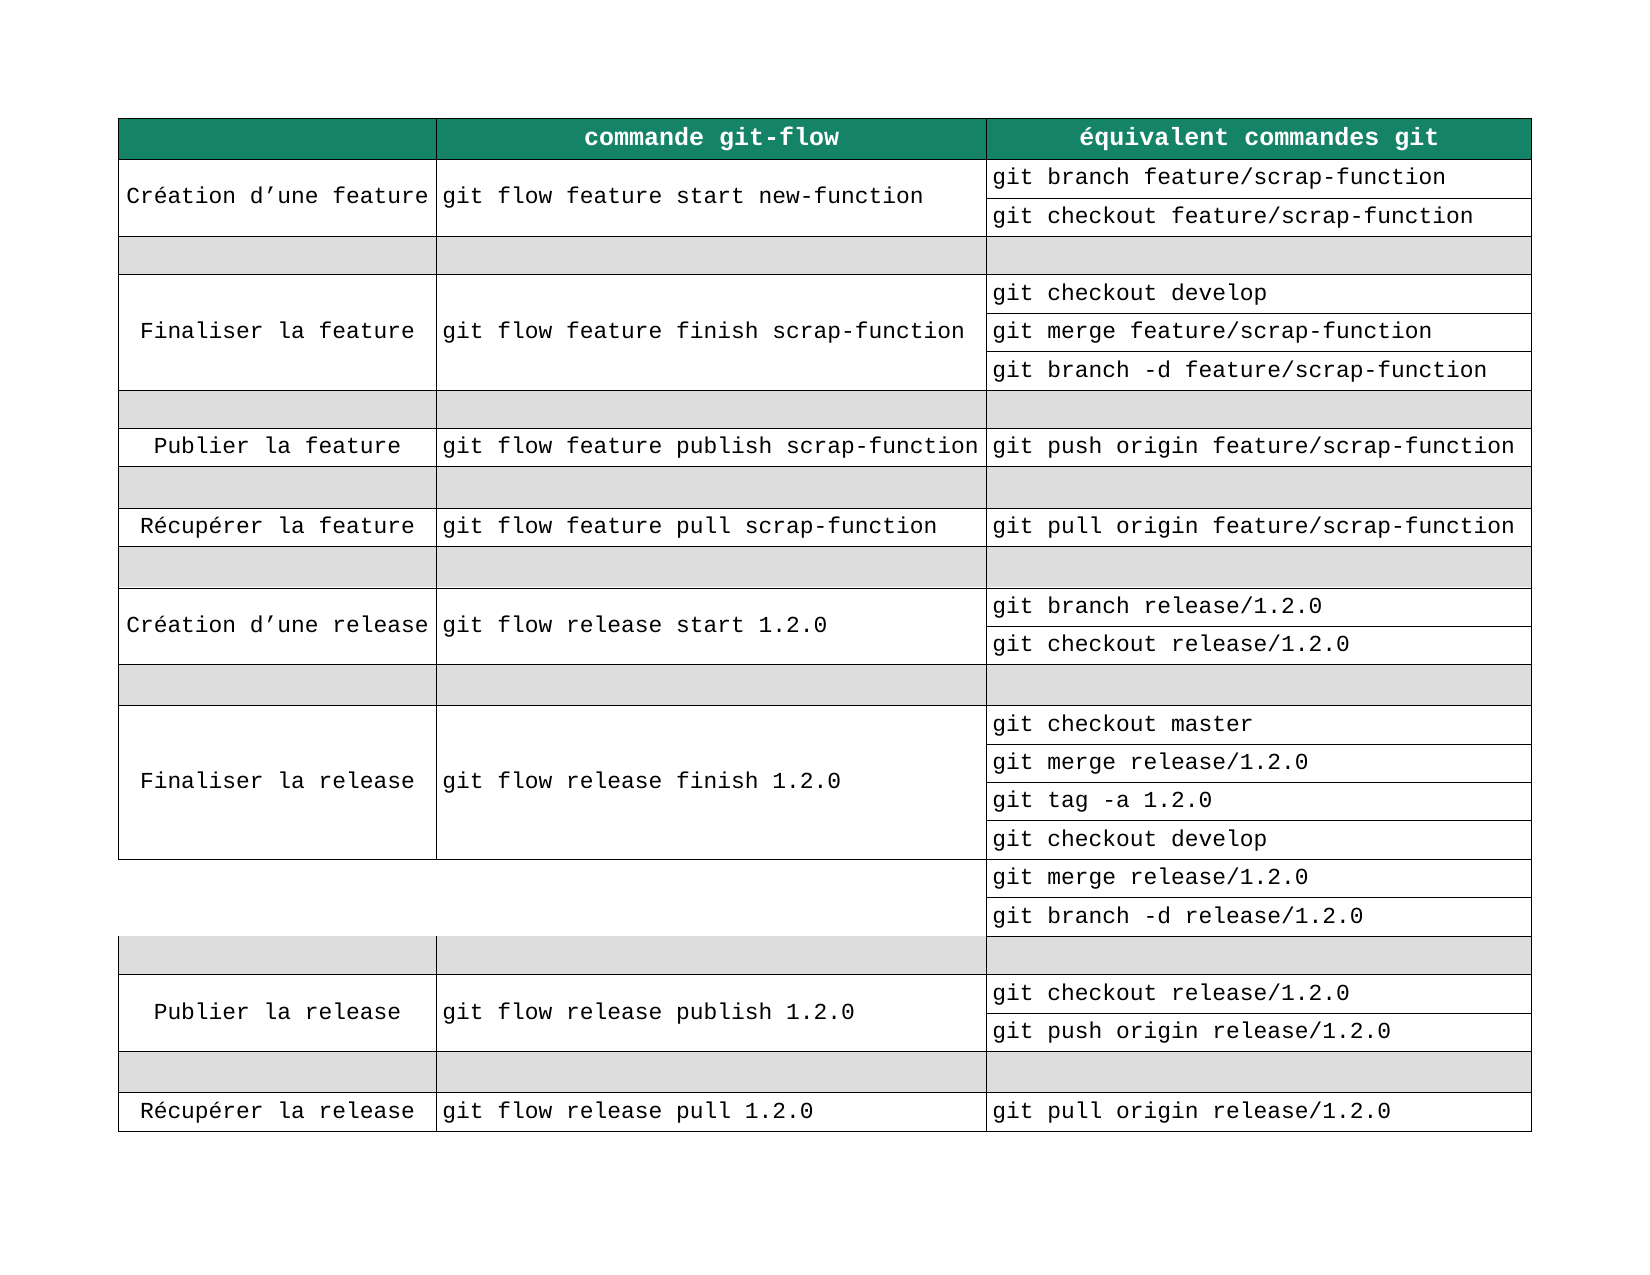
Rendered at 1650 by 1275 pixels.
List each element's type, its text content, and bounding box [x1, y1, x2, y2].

table_header commande git-flow [437, 119, 986, 159]
table_cell git checkout master [987, 706, 1531, 743]
table_header [119, 119, 436, 159]
table_cell [437, 467, 986, 508]
table_cell [987, 391, 1531, 428]
table_cell git checkout release/1.2.0 [987, 627, 1531, 664]
table_cell git pull origin feature/scrap-function [987, 509, 1531, 546]
table_cell [437, 391, 986, 428]
table_cell git merge feature/scrap-function [987, 314, 1531, 351]
table_cell git merge release/1.2.0 [987, 745, 1531, 782]
table_cell git flow release start 1.2.0 [437, 589, 986, 664]
table_cell git flow feature publish scrap-function [437, 429, 986, 466]
table_cell [437, 1052, 986, 1092]
table_cell [987, 547, 1531, 587]
table_header équivalent commandes git [987, 119, 1531, 159]
table_cell git flow feature start new-function [437, 160, 986, 236]
table_cell git checkout release/1.2.0 [987, 975, 1531, 1013]
table_cell git checkout develop [987, 821, 1531, 859]
table_cell Finaliser la feature [119, 275, 436, 389]
table_cell [987, 665, 1531, 705]
table_cell git branch release/1.2.0 [987, 589, 1531, 626]
table_cell git tag -a 1.2.0 [987, 783, 1531, 820]
table_cell git flow feature finish scrap-function [437, 275, 986, 389]
table_cell Création d’une feature [119, 160, 436, 236]
table_cell [987, 237, 1531, 274]
table_cell Récupérer la release [119, 1093, 436, 1131]
table_cell Publier la feature [119, 429, 436, 466]
table_cell git branch feature/scrap-function [987, 160, 1531, 197]
table_cell git push origin feature/scrap-function [987, 429, 1531, 466]
table_cell [119, 547, 436, 587]
table_cell [437, 547, 986, 587]
table_cell git flow release publish 1.2.0 [437, 975, 986, 1051]
table_cell git branch -d release/1.2.0 [987, 898, 1531, 936]
table_cell [119, 665, 436, 705]
table_cell [987, 1052, 1531, 1092]
table_cell Récupérer la feature [119, 509, 436, 546]
table_cell [987, 467, 1531, 508]
table_cell git branch -d feature/scrap-function [987, 352, 1531, 389]
table_cell Publier la release [119, 975, 436, 1051]
table_cell [987, 937, 1531, 974]
table_cell git merge release/1.2.0 [987, 860, 1531, 897]
table_cell git push origin release/1.2.0 [987, 1014, 1531, 1051]
table_cell git checkout feature/scrap-function [987, 199, 1531, 236]
table_cell [119, 1052, 436, 1092]
table_cell git flow feature pull scrap-function [437, 509, 986, 546]
table_cell git flow release pull 1.2.0 [437, 1093, 986, 1131]
table_cell [119, 391, 436, 428]
table_cell [119, 936, 436, 974]
table_cell [437, 936, 986, 974]
table_cell [437, 237, 986, 274]
table_cell [119, 237, 436, 274]
table_cell git checkout develop [987, 275, 1531, 313]
table_cell Finaliser la release [119, 706, 436, 859]
table_cell Création d’une release [119, 589, 436, 664]
table_cell [437, 665, 986, 705]
table_cell git flow release finish 1.2.0 [437, 706, 986, 859]
table_cell git pull origin release/1.2.0 [987, 1093, 1531, 1131]
table_cell [119, 467, 436, 508]
